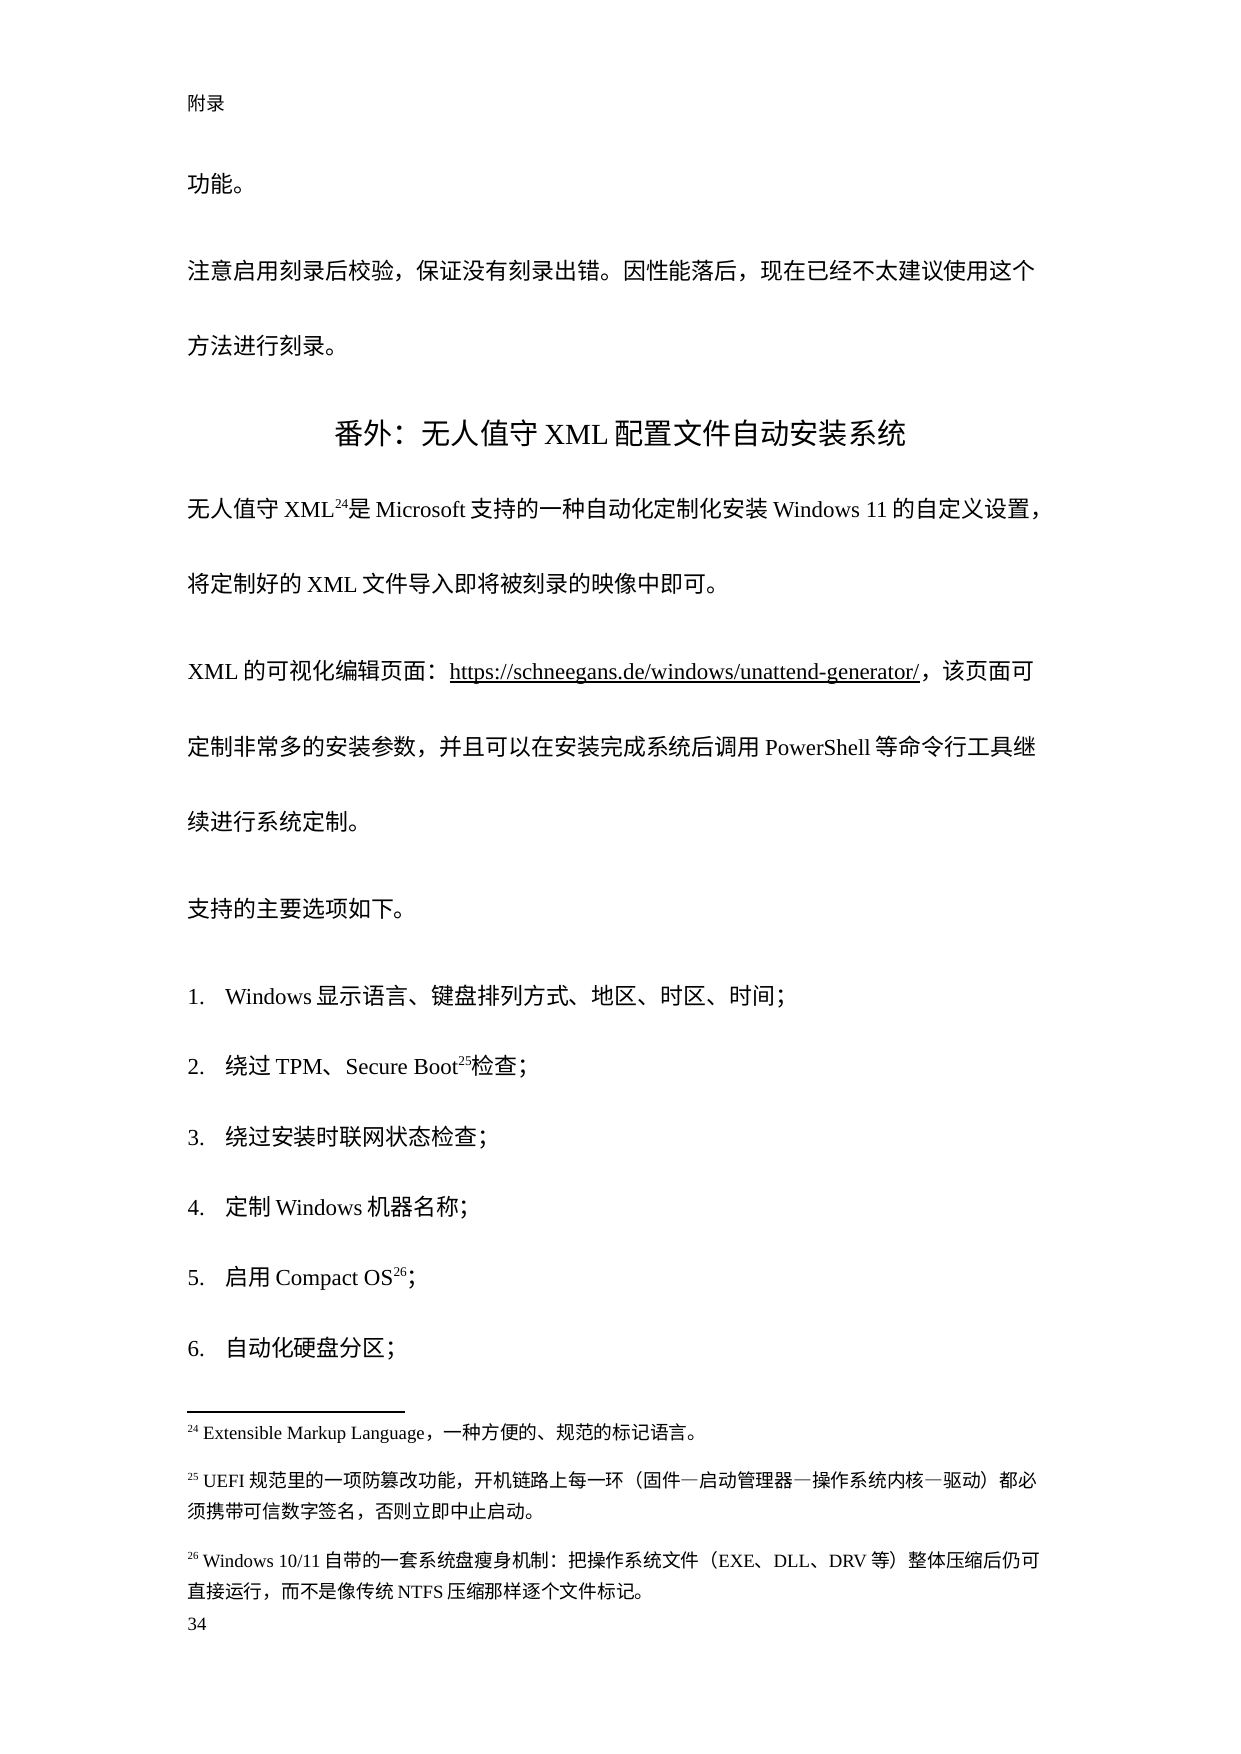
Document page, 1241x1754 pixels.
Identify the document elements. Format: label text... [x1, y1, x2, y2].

subtitle 番外：无人值守XML配置文件自动安装系统 [187, 399, 1053, 464]
list UEFI 规范里的一项防篡改功能，开机链路上每一环（固件—启动管理器—操作系统内核—驱动）都必须携带可信数字签名，否则立即中止启动。 [187, 1466, 1053, 1524]
text 注意启用刻录后校验，保证没有刻录出错。因性能落后，现在已经不太建议使用这个方法进行刻录。 [187, 237, 1053, 377]
list 启用Compact OS； [187, 1243, 1053, 1308]
list Windows 10/11自带的一套系统盘瘦身机制：把操作系统文件（EXE、DLL、DRV 等）整体压缩后仍可直接运行，而不是像传统NTFS压缩那样逐个文件标记。 [187, 1545, 1053, 1604]
text XML的可视化编辑页面：https://schneegans.de/windows/unattend-generator/，该页面可定制非常多的安装参数，并且可以在安装完成系统后调用PowerShell等命令行工具继续进行系统定制。 [187, 637, 1053, 853]
list 自动化硬盘分区； [187, 1313, 1053, 1378]
text 无人值守XML是Microsoft支持的一种自动化定制化安装Windows 11的自定义设置，将定制好的XML文件导入即将被刻录的映像中即可。 [187, 475, 1053, 615]
text Extensible Markup Language，一种方便的、规范的标记语言。 [187, 1418, 1053, 1445]
list 绕过TPM、Secure Boot检查； [187, 1032, 1053, 1097]
list 定制Windows机器名称； [187, 1173, 1053, 1238]
text 支持的主要选项如下。 [187, 875, 1053, 940]
text 功能。 [187, 150, 1053, 215]
list Windows显示语言、键盘排列方式、地区、时区、时间； [187, 962, 1053, 1027]
list 绕过安装时联网状态检查； [187, 1103, 1053, 1168]
